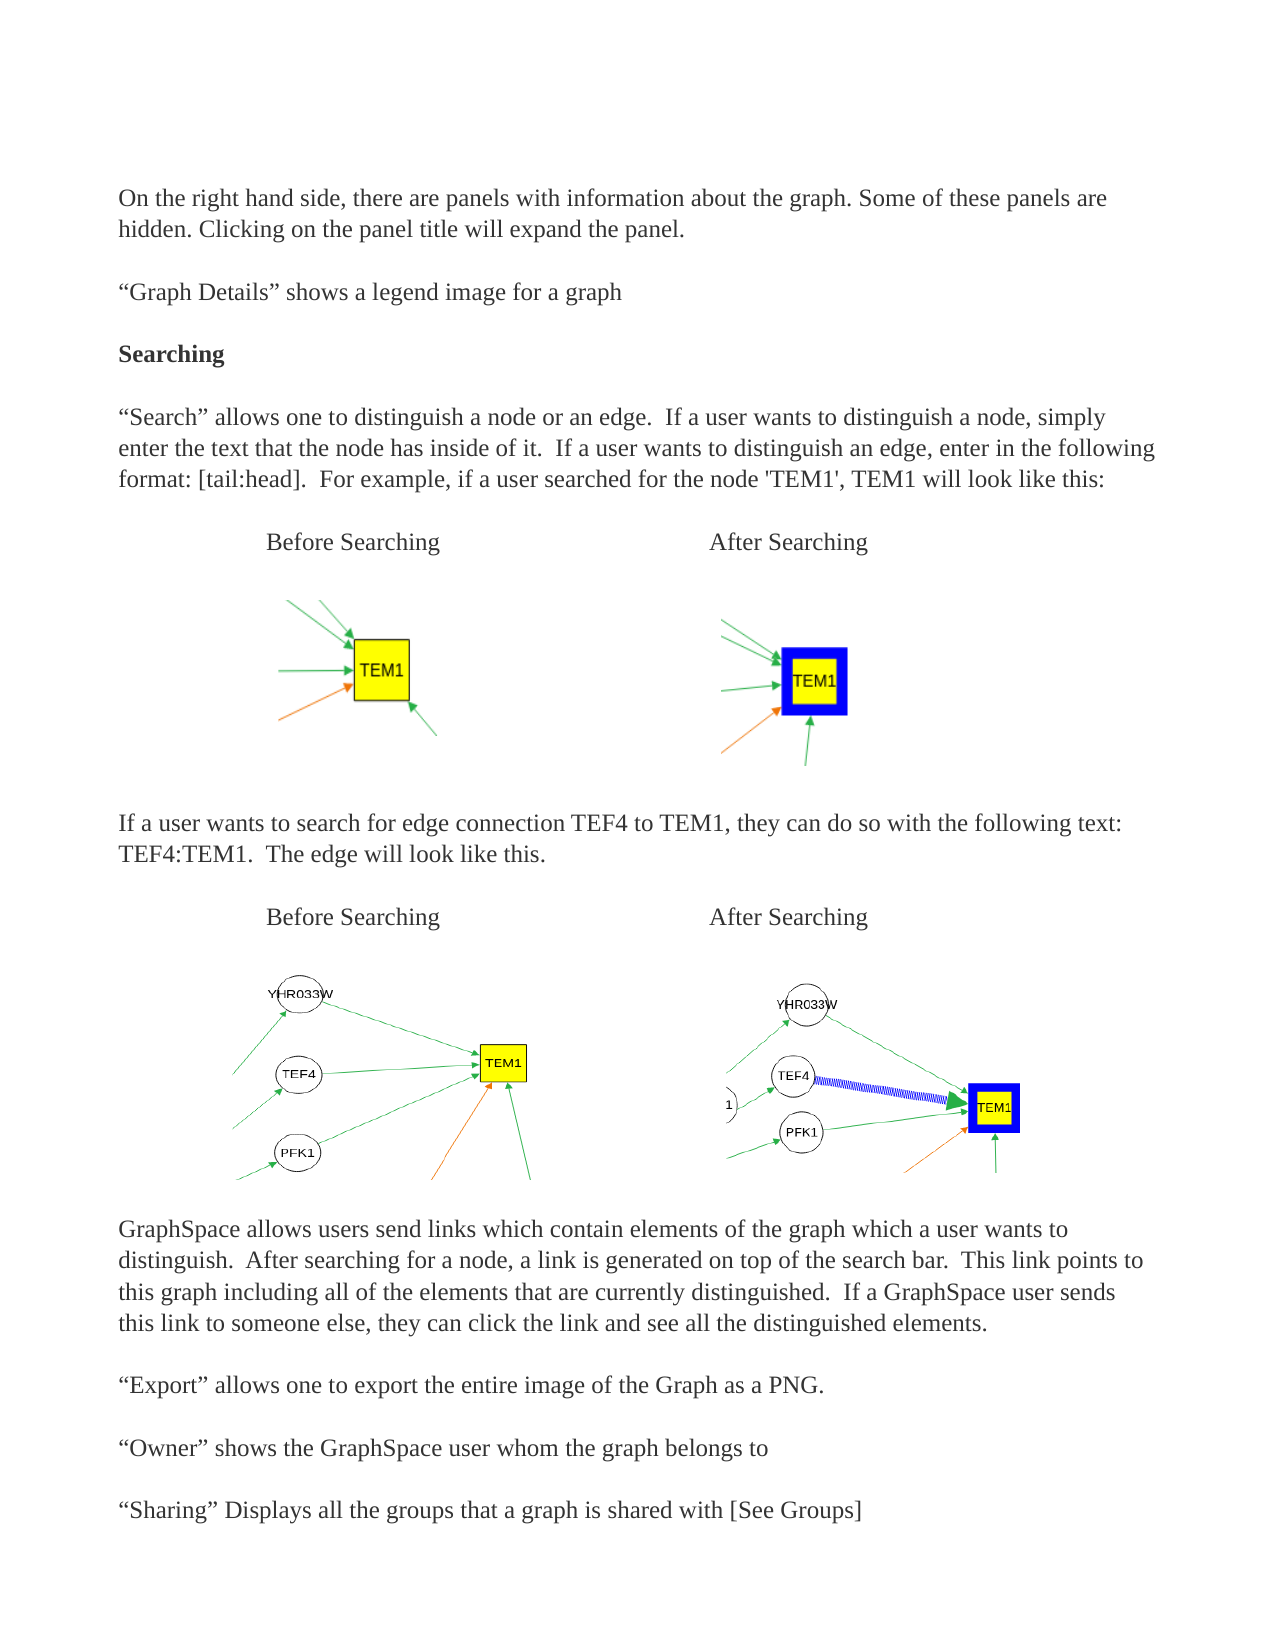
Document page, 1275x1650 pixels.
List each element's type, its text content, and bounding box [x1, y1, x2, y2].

text “Graph Details” shows a legend image for a graph [118, 274, 1157, 306]
text Before Searching After Searching [118, 524, 1157, 556]
text If a user wants to search for edge connection TEF4 to TEM1, they can do so with the following text: TEF4:TEM1. The edge will look like this. [118, 806, 1157, 868]
picture [721, 580, 915, 766]
text GraphSpace allows users send links which contain elements of the graph which a user wants to distinguish. After searching for a node, a link is generated on top of the search bar. This link points to this graph including all of the elements that are currently distinguished. If a GraphSpace user sends this link to someone else, they can click the link and see all the distinguished elements. [118, 1212, 1157, 1337]
picture [278, 600, 452, 736]
text “Owner” shows the GraphSpace user whom the graph belongs to [118, 1431, 1157, 1462]
text “Search” allows one to distinguish a node or an edge. If a user wants to distinguish a node, simply enter the text that the node has inside of it. If a user wants to distinguish an edge, enter in the following format: [tail:head]. For example, if a user searched for the node 'TEM1', TEM1 will look like this: [118, 399, 1157, 493]
picture [232, 967, 551, 1180]
text “Sharing” Displays all the groups that a graph is shared with [See Groups] [118, 1493, 1157, 1524]
picture [726, 963, 1039, 1173]
text Searching [118, 337, 1157, 368]
text “Export” allows one to export the entire image of the Graph as a PNG. [118, 1368, 1157, 1399]
text Before Searching After Searching [118, 899, 1157, 931]
text On the right hand side, there are panels with information about the graph. Some of these panels are hidden. Clicking on the panel title will expand the panel. [118, 181, 1157, 243]
